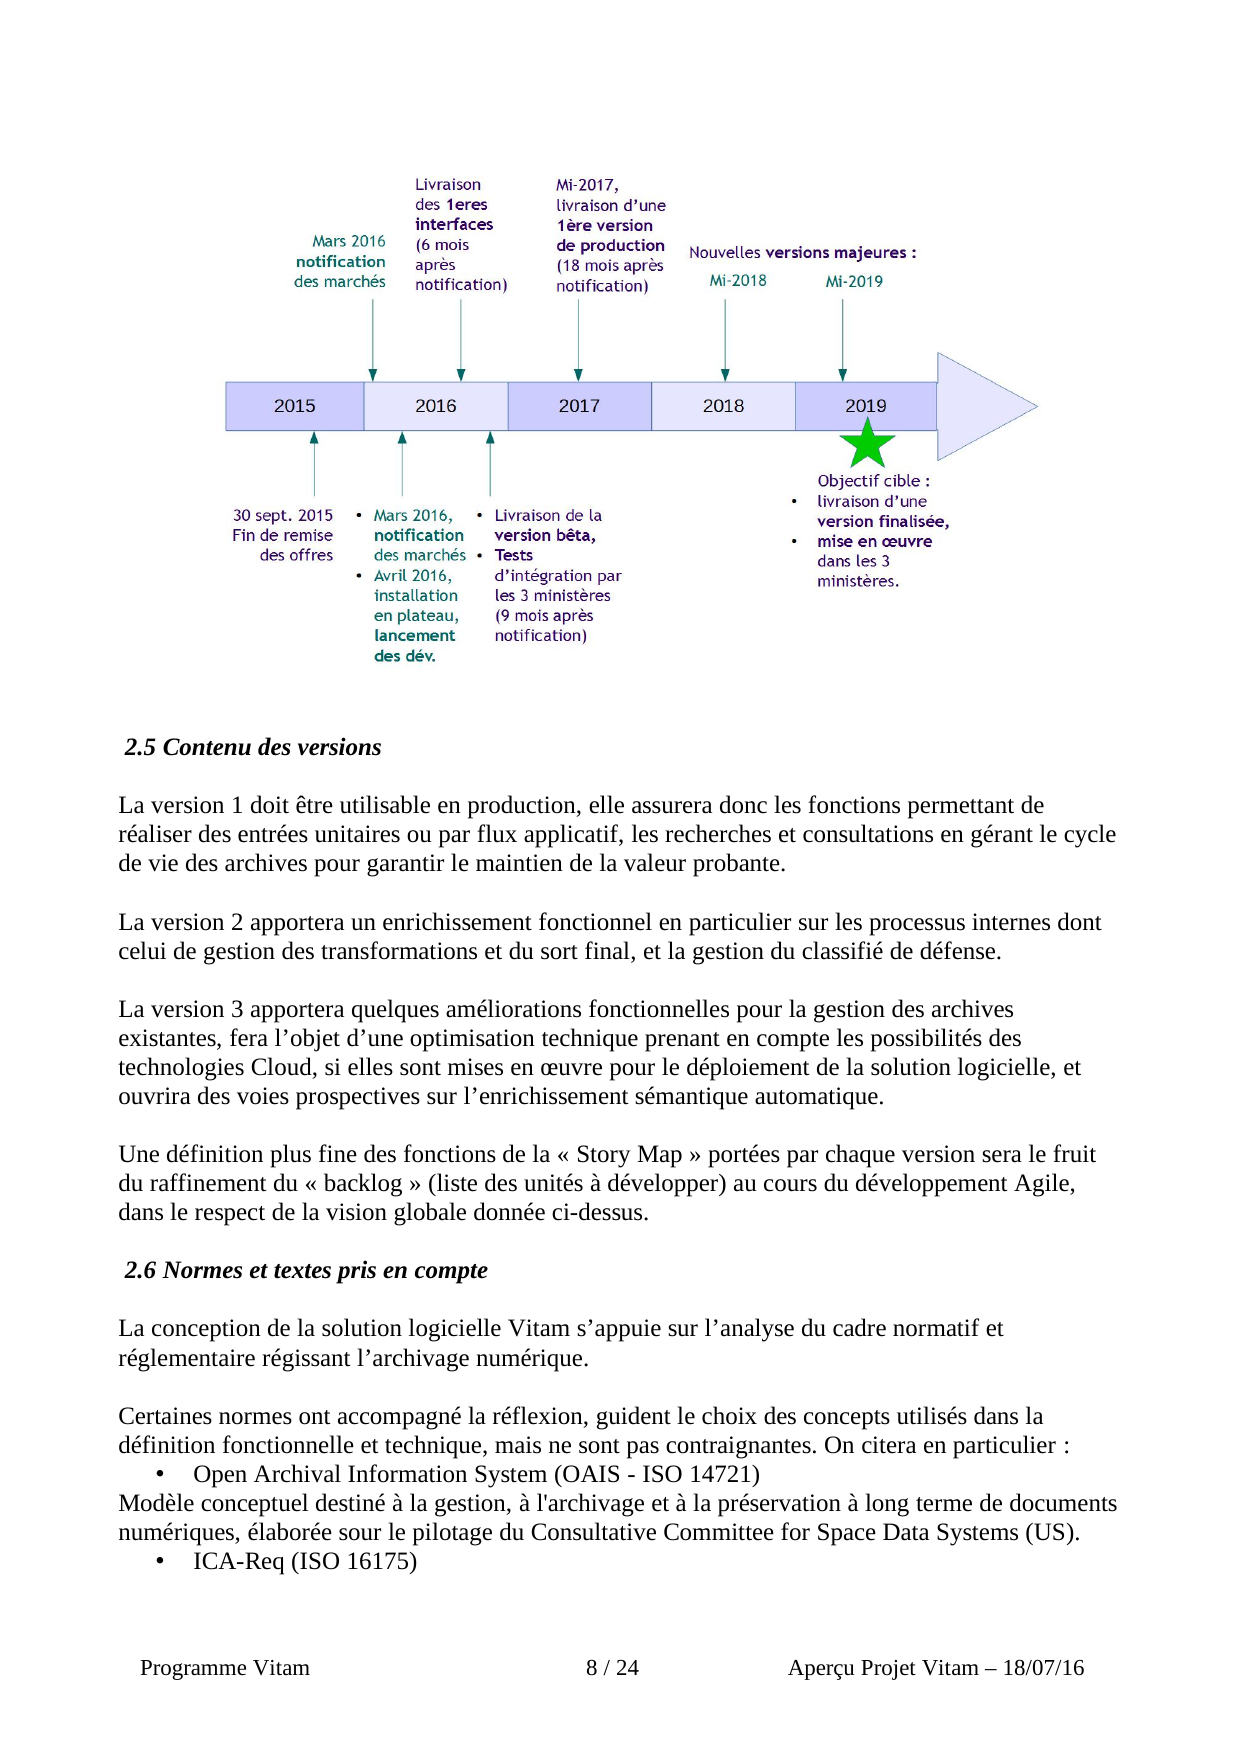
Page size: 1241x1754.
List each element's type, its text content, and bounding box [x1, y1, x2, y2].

text La version 1 doit être utilisable en production, elle assurera donc les fonctions permettant de réaliser des entrées unitaires ou par flux applicatif, les recherches et consultations en gérant le cycle de vie des archives pour garantir le maintien de la valeur probante. [118, 790, 1122, 877]
text La version 2 apportera un enrichissement fonctionnel en particulier sur les processus internes dont celui de gestion des transformations et du sort final, et la gestion du classifié de défense. [118, 906, 1122, 964]
text Une définition plus fine des fonctions de la « Story Map » portées par chaque version sera le fruit du raffinement du « backlog » (liste des unités à développer) au cours du développement Agile, dans le respect de la vision globale donnée ci-dessus. [118, 1139, 1122, 1226]
list Open Archival Information System (OAIS - ISO 14721) [156, 1459, 1122, 1488]
picture [196, 147, 1044, 674]
subtitle Contenu des versions [118, 732, 1122, 761]
text La version 3 apportera quelques améliorations fonctionnelles pour la gestion des archives existantes, fera l’objet d’une optimisation technique prenant en compte les possibilités des technologies Cloud, si elles sont mises en œuvre pour le déploiement de la solution logicielle, et ouvrira des voies prospectives sur l’enrichissement sémantique automatique. [118, 994, 1122, 1110]
list ICA-Req (ISO 16175) [156, 1546, 1122, 1575]
subtitle Normes et textes pris en compte [118, 1255, 1122, 1284]
text Certaines normes ont accompagné la réflexion, guident le choix des concepts utilisés dans la définition fonctionnelle et technique, mais ne sont pas contraignantes. On citera en particulier : [118, 1401, 1122, 1459]
text Modèle conceptuel destiné à la gestion, à l'archivage et à la préservation à long terme de documents numériques, élaborée sour le pilotage du Consultative Committee for Space Data Systems (US). [118, 1488, 1122, 1546]
text La conception de la solution logicielle Vitam s’appuie sur l’analyse du cadre normatif et réglementaire régissant l’archivage numérique. [118, 1313, 1122, 1371]
